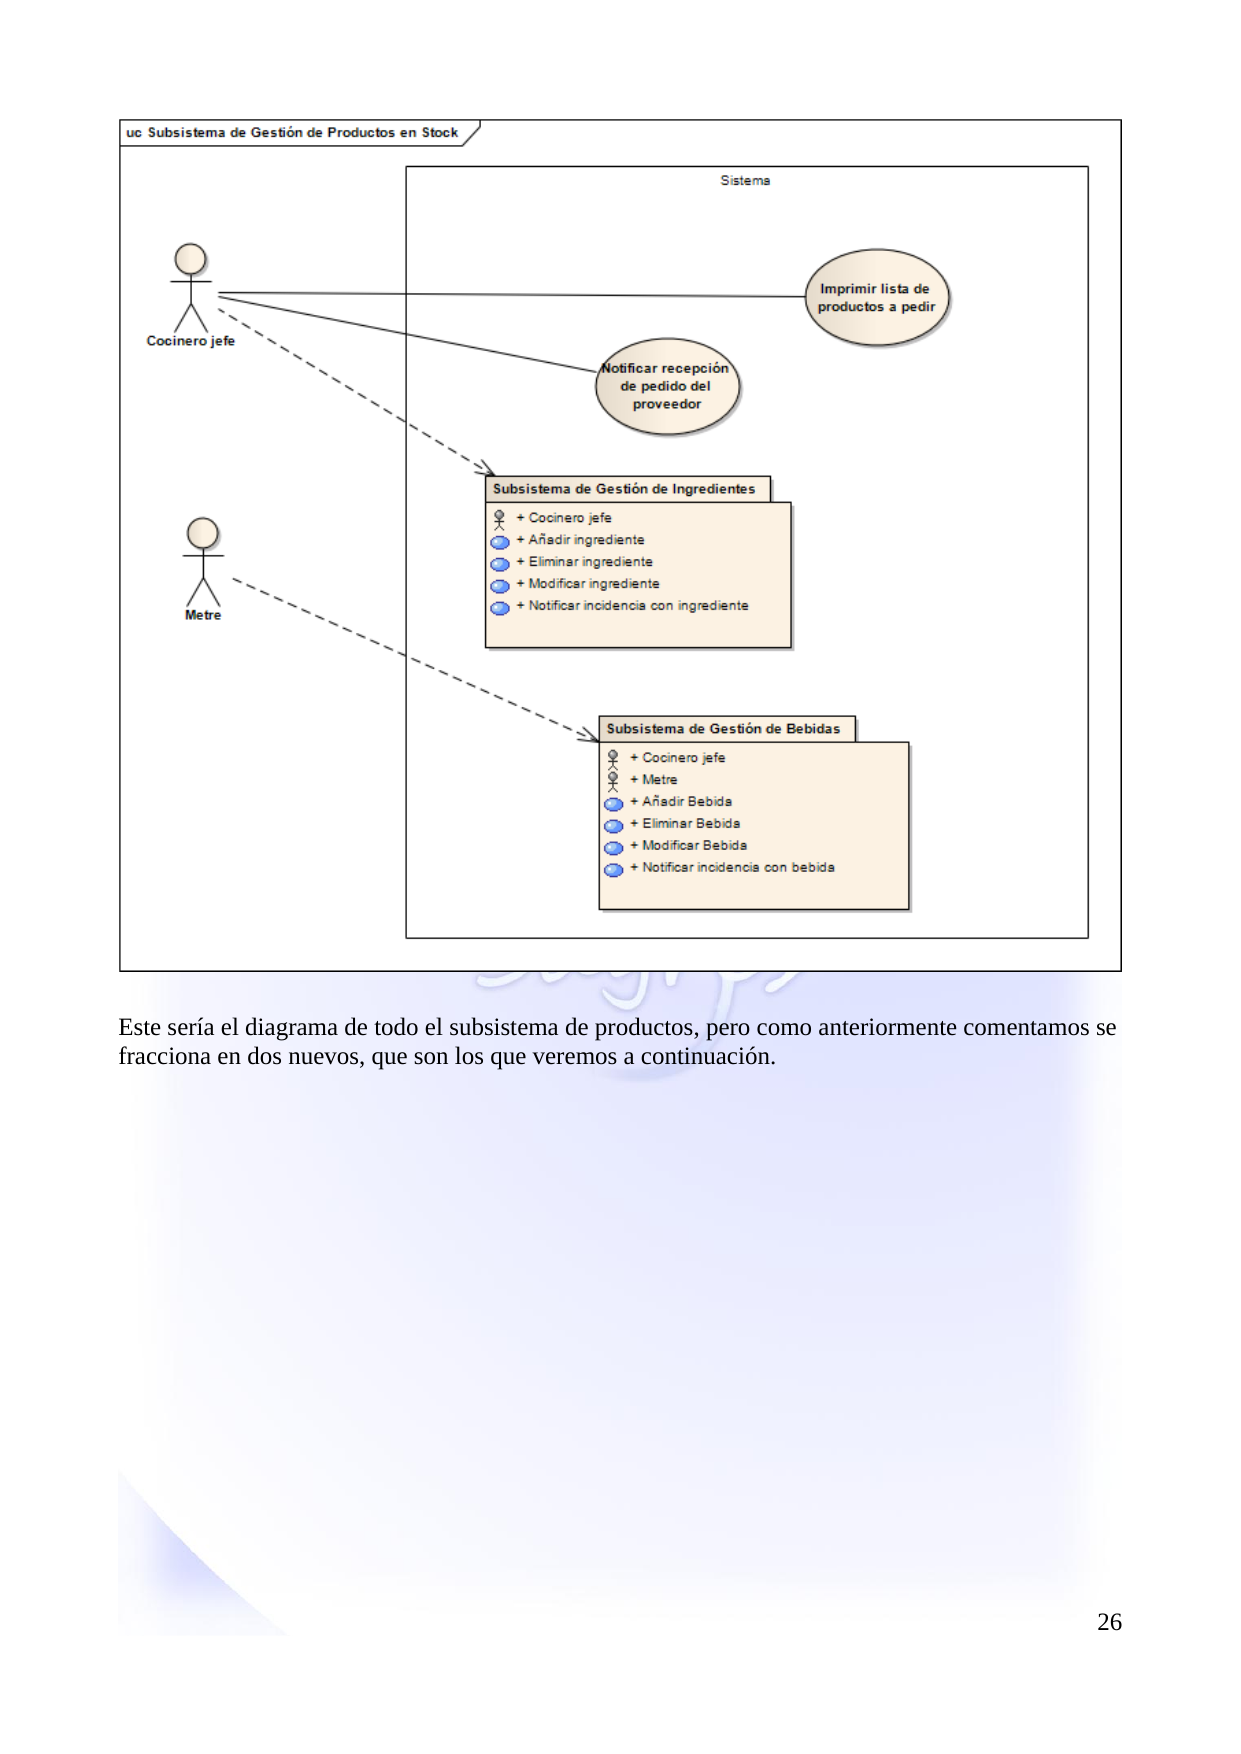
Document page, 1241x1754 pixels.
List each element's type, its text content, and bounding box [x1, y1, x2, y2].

text Este sería el diagrama de todo el subsistema de productos, pero como anteriormente comentamos se fracciona en dos nuevos, que son los que veremos a continuación. [118, 1012, 1122, 1070]
picture [118, 118, 1122, 1012]
picture [118, 1070, 1122, 1636]
